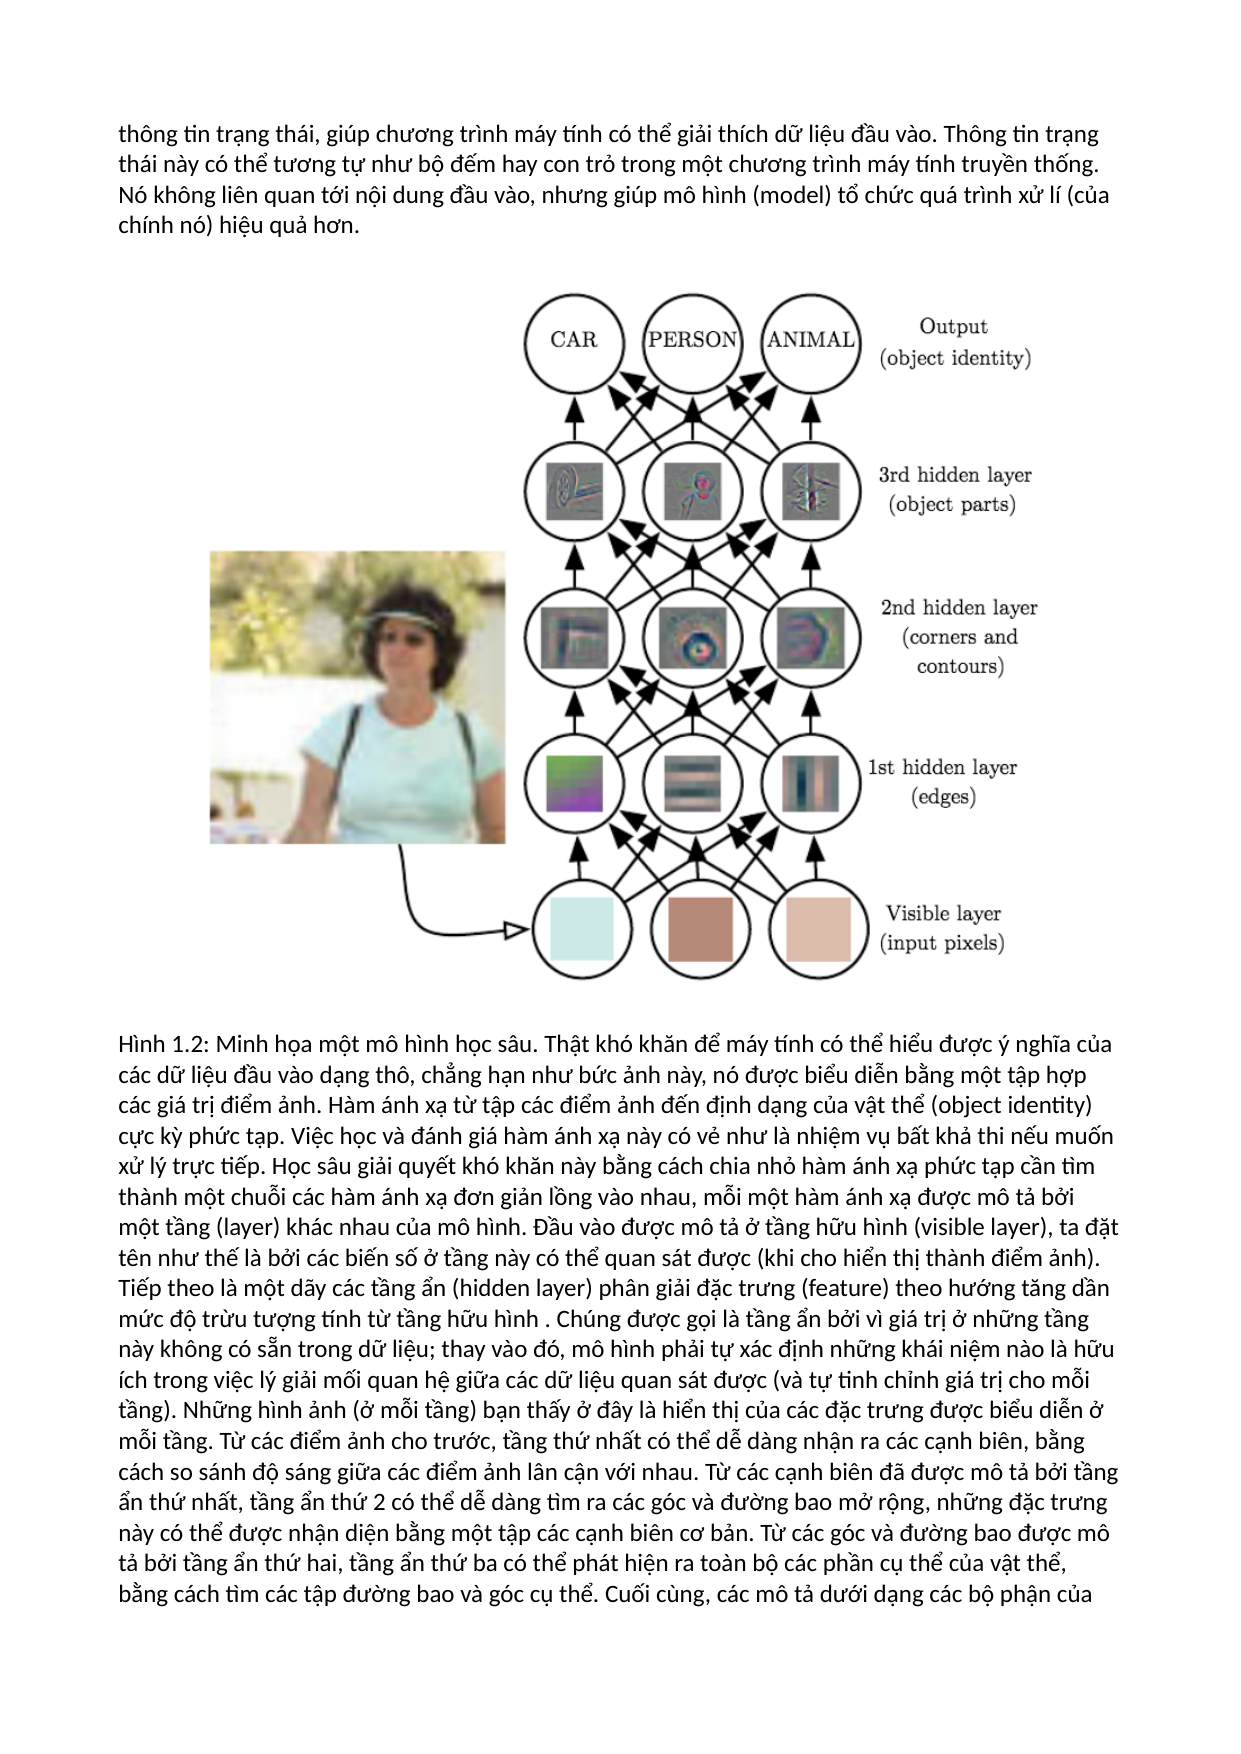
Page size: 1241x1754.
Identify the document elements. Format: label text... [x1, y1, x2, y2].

picture [127, 240, 1113, 998]
text thông tin trạng thái, giúp chương trình máy tính có thể giải thích dữ liệu đầu vào. Thông tin trạng thái này có thể tương tự như bộ đếm hay con trỏ trong một chương trình máy tính truyền thống. Nó không liên quan tới nội dung đầu vào, nhưng giúp mô hình (model) tổ chức quá trình xử lí (của chính nó) hiệu quả hơn. [118, 118, 1122, 240]
text Hình 1.2: Minh họa một mô hình học sâu. Thật khó khăn để máy tính có thể hiểu được ý nghĩa của các dữ liệu đầu vào dạng thô, chẳng hạn như bức ảnh này, nó được biểu diễn bằng một tập hợp các giá trị điểm ảnh. Hàm ánh xạ từ tập các điểm ảnh đến định dạng của vật thể (object identity) cực kỳ phức tạp. Việc học và đánh giá hàm ánh xạ này có vẻ như là nhiệm vụ bất khả thi nếu muốn xử lý trực tiếp. Học sâu giải quyết khó khăn này bằng cách chia nhỏ hàm ánh xạ phức tạp cần tìm thành một chuỗi các hàm ánh xạ đơn giản lồng vào nhau, mỗi một hàm ánh xạ được mô tả bởi một tầng (layer) khác nhau của mô hình. Đầu vào được mô tả ở tầng hữu hình (visible layer), ta đặt tên như thế là bởi các biến số ở tầng này có thể quan sát được (khi cho hiển thị thành điểm ảnh). Tiếp theo là một dãy các tầng ẩn (hidden layer) phân giải đặc trưng (feature) theo hướng tăng dần mức độ trừu tượng tính từ tầng hữu hình . Chúng được gọi là tầng ẩn bởi vì giá trị ở những tầng này không có sẵn trong dữ liệu; thay vào đó, mô hình phải tự xác định những khái niệm nào là hữu ích trong việc lý giải mối quan hệ giữa các dữ liệu quan sát được (và tự tinh chỉnh giá trị cho mỗi tầng). Những hình ảnh (ở mỗi tầng) bạn thấy ở đây là hiển thị của các đặc trưng được biểu diễn ở mỗi tầng. Từ các điểm ảnh cho trước, tầng thứ nhất có thể dễ dàng nhận ra các cạnh biên, bằng cách so sánh độ sáng giữa các điểm ảnh lân cận với nhau. Từ các cạnh biên đã được mô tả bởi tầng ẩn thứ nhất, tầng ẩn thứ 2 có thể dễ dàng tìm ra các góc và đường bao mở rộng, những đặc trưng này có thể được nhận diện bằng một tập các cạnh biên cơ bản. Từ các góc và đường bao được mô tả bởi tầng ẩn thứ hai, tầng ẩn thứ ba có thể phát hiện ra toàn bộ các phần cụ thể của vật thể, bằng cách tìm các tập đường bao và góc cụ thể. Cuối cùng, các mô tả dưới dạng các bộ phận của [118, 1028, 1122, 1608]
